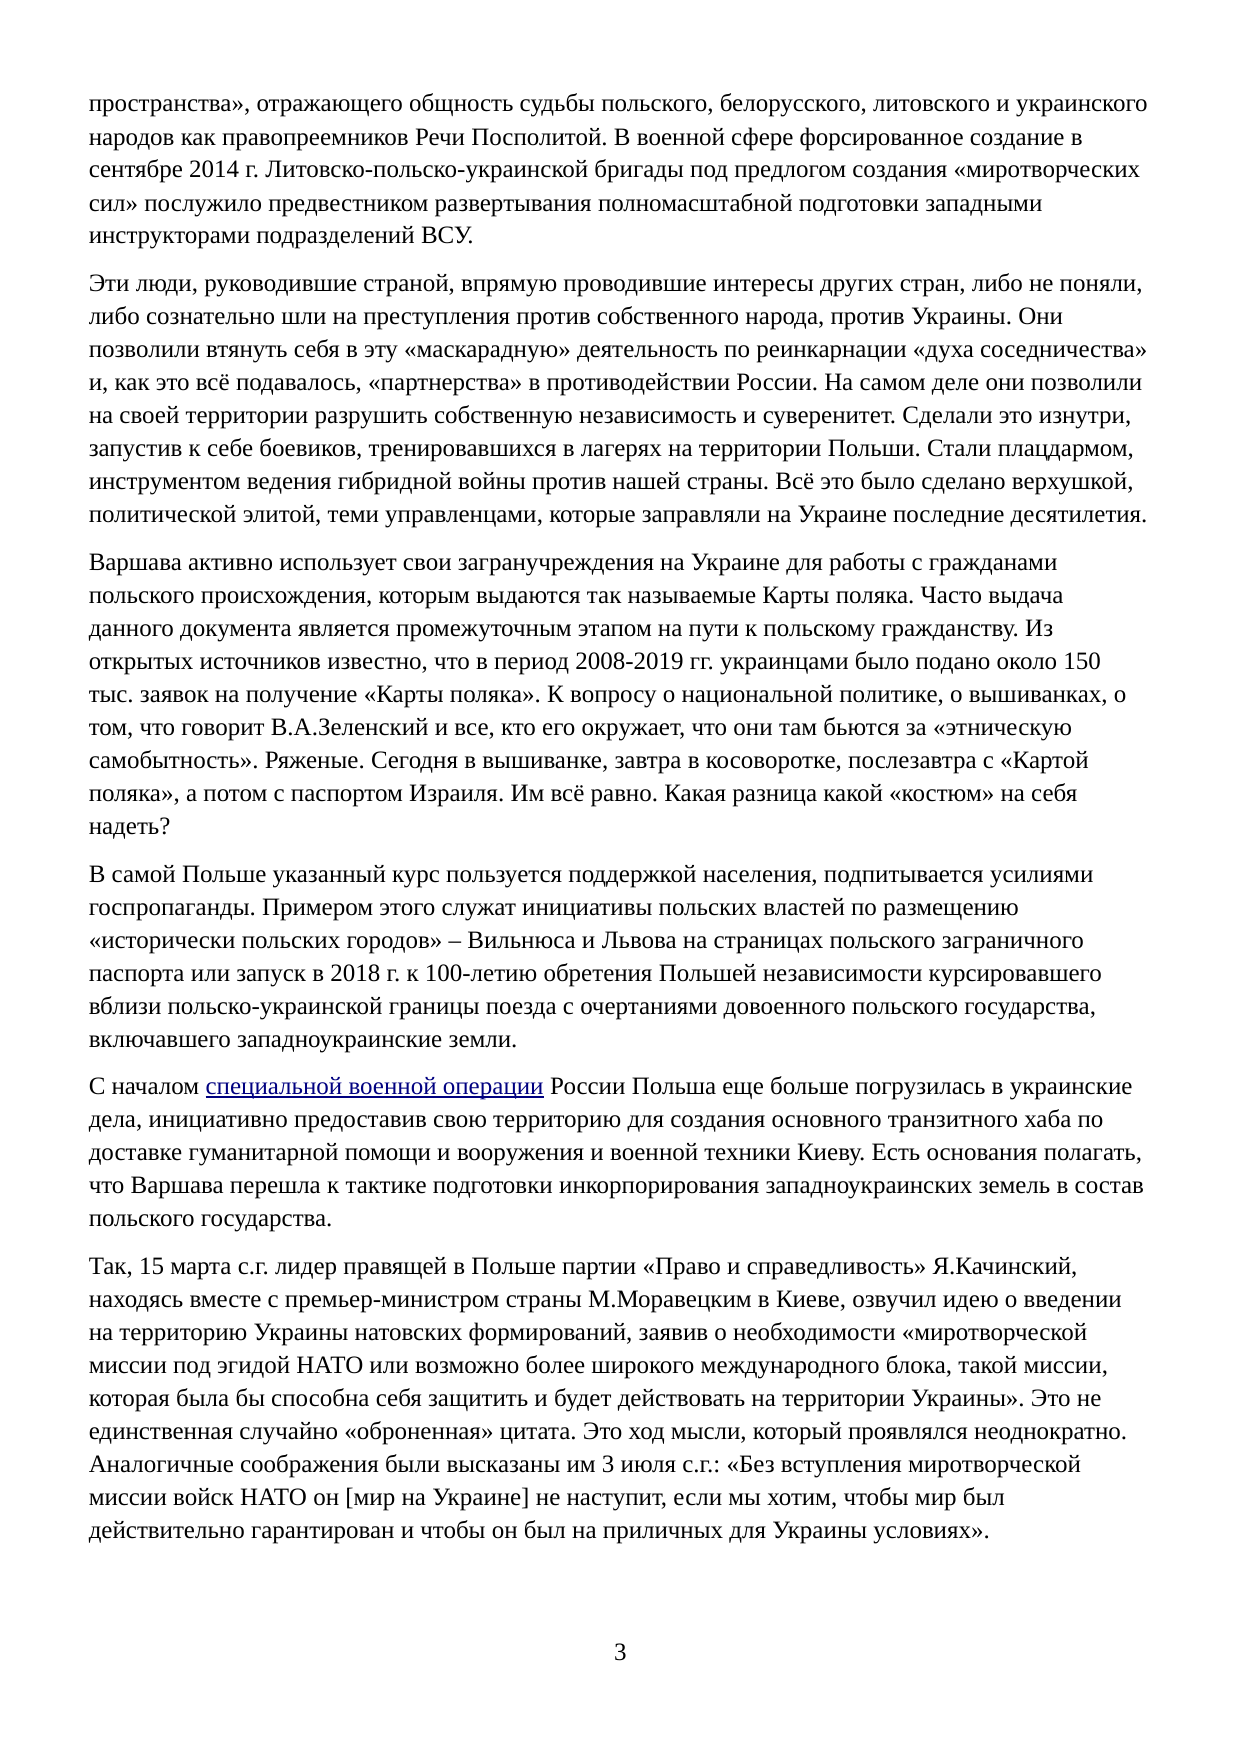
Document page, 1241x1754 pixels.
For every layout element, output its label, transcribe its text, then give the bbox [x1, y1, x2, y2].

text пространства», отражающего общность судьбы польского, белорусского, литовского и украинского народов как правопреемников Речи Посполитой. В военной сфере форсированное создание в сентябре 2014 г. Литовско-польско-украинской бригады под предлогом создания «миротворческих сил» послужило предвестником развертывания полномасштабной подготовки западными инструкторами подразделений ВСУ. [88, 88, 1152, 249]
text Варшава активно использует свои загранучреждения на Украине для работы с гражданами польского происхождения, которым выдаются так называемые Карты поляка. Часто выдача данного документа является промежуточным этапом на пути к польскому гражданству. Из открытых источников известно, что в период 2008-2019 гг. украинцами было подано около 150 тыс. заявок на получение «Карты поляка». К вопросу о национальной политике, о вышиванках, о том, что говорит В.А.Зеленский и все, кто его окружает, что они там бьются за «этническую самобытность». Ряженые. Сегодня в вышиванке, завтра в косоворотке, послезавтра с «Картой поляка», а потом с паспортом Израиля. Им всё равно. Какая разница какой «костюм» на себя надеть? [88, 547, 1152, 840]
text Так, 15 марта с.г. лидер правящей в Польше партии «Право и справедливость» Я.Качинский, находясь вместе с премьер-министром страны М.Моравецким в Киеве, озвучил идею о введении на территорию Украины натовских формирований, заявив о необходимости «миротворческой миссии под эгидой НАТО или возможно более широкого международного блока, такой миссии, которая была бы способна себя защитить и будет действовать на территории Украины». Это не единственная случайно «оброненная» цитата. Это ход мысли, который проявлялся неоднократно. Аналогичные соображения были высказаны им 3 июля с.г.: «Без вступления миротворческой миссии войск НАТО он [мир на Украине] не наступит, если мы хотим, чтобы мир был действительно гарантирован и чтобы он был на приличных для Украины условиях». [88, 1251, 1152, 1544]
text В самой Польше указанный курс пользуется поддержкой населения, подпитывается усилиями госпропаганды. Примером этого служат инициативы польских властей по размещению «исторически польских городов» – Вильнюса и Львова на страницах польского заграничного паспорта или запуск в 2018 г. к 100-летию обретения Польшей независимости курсировавшего вблизи польско-украинской границы поезда с очертаниями довоенного польского государства, включавшего западноукраинские земли. [88, 859, 1152, 1053]
text С началом специальной военной операции России Польша еще больше погрузилась в украинские дела, инициативно предоставив свою территорию для создания основного транзитного хаба по доставке гуманитарной помощи и вооружения и военной техники Киеву. Есть основания полагать, что Варшава перешла к тактике подготовки инкорпорирования западноукраинских земель в состав польского государства. [88, 1071, 1152, 1232]
text Эти люди, руководившие страной, впрямую проводившие интересы других стран, либо не поняли, либо сознательно шли на преступления против собственного народа, против Украины. Они позволили втянуть себя в эту «маскарадную» деятельность по реинкарнации «духа соседничества» и, как это всё подавалось, «партнерства» в противодействии России. На самом деле они позволили на своей территории разрушить собственную независимость и суверенитет. Сделали это изнутри, запустив к себе боевиков, тренировавшихся в лагерях на территории Польши. Стали плацдармом, инструментом ведения гибридной войны против нашей страны. Всё это было сделано верхушкой, политической элитой, теми управленцами, которые заправляли на Украине последние десятилетия. [88, 268, 1152, 528]
